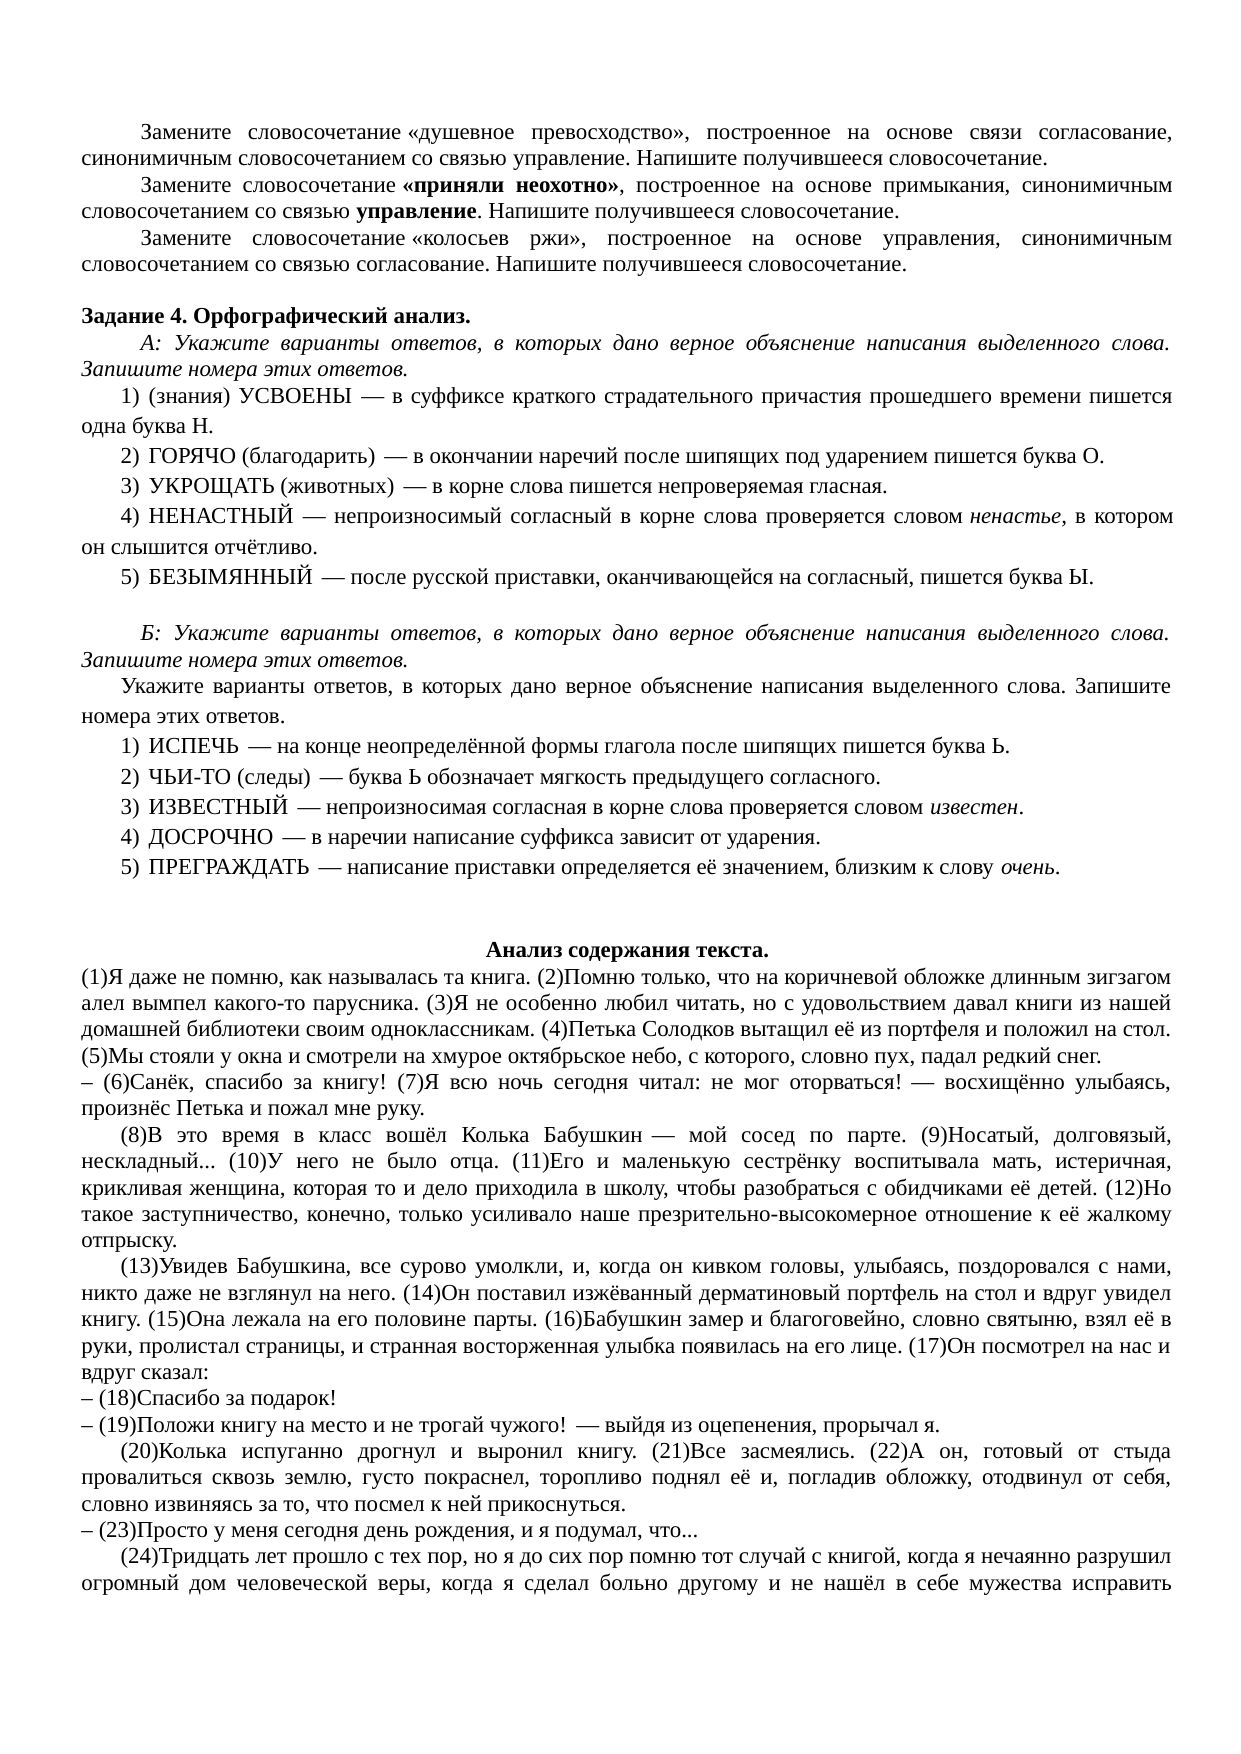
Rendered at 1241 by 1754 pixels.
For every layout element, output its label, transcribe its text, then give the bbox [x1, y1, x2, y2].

text 2) ГОРЯЧО (благодарить) — в окончании наречий после шипящих под ударением пишется буква О. [81, 442, 1173, 468]
text 5) БЕЗЫМЯННЫЙ — после русской приставки, оканчивающейся на согласный, пишется буква Ы. [81, 563, 1173, 589]
text 2) ЧЬИ-ТО (следы) — буква Ь обозначает мягкость предыдущего согласного. [81, 763, 1173, 789]
text 1) (знания) УСВОЕНЫ — в суффиксе краткого страдательного причастия прошедшего времени пишется одна буква Н. [81, 382, 1173, 438]
text Замените словосочетание «приняли неохотно», построенное на основе примыкания, синонимичным словосочетанием со связью управление. Напишите получившееся словосочетание. [81, 171, 1173, 223]
text (1)Я даже не помню, как называлась та книга. (2)Помню только, что на коричневой обложке длинным зигзагом алел вымпел какого-то парусника. (3)Я не особенно любил читать, но с удовольствием давал книги из нашей домашней библиотеки своим одноклассникам. (4)Петька Солодков вытащил её из портфеля и положил на стол. (5)Мы стояли у окна и смотрели на хмурое октябрьское небо, с которого, словно пух, падал редкий снег. [81, 963, 1173, 1068]
text – (6)Санёк, спасибо за книгу! (7)Я всю ночь сегодня читал: не мог оторваться! — восхищённо улыбаясь, произнёс Петька и пожал мне руку. [81, 1068, 1173, 1121]
text Задание 4. Орфографический анализ. [81, 303, 1173, 329]
text – (19)Положи книгу на место и не трогай чужого! — выйдя из оцепенения, прорычал я. [81, 1411, 1173, 1437]
text – (18)Спасибо за подарок! [81, 1384, 1173, 1411]
text Укажите варианты ответов, в которых дано верное объяснение написания выделенного слова. Запишите номера этих ответов. [81, 672, 1173, 729]
text Замените словосочетание «душевное превосходство», построенное на основе связи согласование, синонимичным словосочетанием со связью управление. Напишите получившееся словосочетание. [81, 118, 1173, 171]
text Анализ содержания текста. [81, 936, 1173, 963]
text 3) ИЗВЕСТНЫЙ — непроизносимая согласная в корне слова проверяется словом известен. [81, 793, 1173, 819]
text (24)Тридцать лет прошло с тех пор, но я до сих пор помню тот случай с книгой, когда я нечаянно разрушил огромный дом человеческой веры, когда я сделал больно другому и не нашёл в себе мужества исправить [81, 1542, 1173, 1595]
text 4) НЕНАСТНЫЙ — непроизносимый согласный в корне слова проверяется словом ненастье, в котором он слышится отчётливо. [81, 502, 1173, 559]
text (20)Колька испуганно дрогнул и выронил книгу. (21)Все засмеялись. (22)А он, готовый от стыда провалиться сквозь землю, густо покраснел, торопливо поднял её и, погладив обложку, отодвинул от себя, словно извиняясь за то, что посмел к ней прикоснуться. [81, 1437, 1173, 1516]
text Б: Укажите варианты ответов, в которых дано верное объяснение написания выделенного слова. Запишите номера этих ответов. [81, 619, 1173, 672]
text 5) ПРЕГРАЖДАТЬ — написание приставки определяется её значением, близким к слову очень. [81, 853, 1173, 880]
text – (23)Просто у меня сегодня день рождения, и я подумал, что... [81, 1516, 1173, 1542]
text А: Укажите варианты ответов, в которых дано верное объяснение написания выделенного слова. Запишите номера этих ответов. [81, 329, 1173, 382]
text Замените словосочетание «колосьев ржи», построенное на основе управления, синонимичным словосочетанием со связью согласование. Напишите получившееся словосочетание. [81, 223, 1173, 276]
text 4) ДОСРОЧНО — в наречии написание суффикса зависит от ударения. [81, 823, 1173, 849]
text (13)Увидев Бабушкина, все сурово умолкли, и, когда он кивком головы, улыбаясь, поздоровался с нами, никто даже не взглянул на него. (14)Он поставил изжёванный дерматиновый портфель на стол и вдруг увидел книгу. (15)Она лежала на его половине парты. (16)Бабушкин замер и благоговейно, словно святыню, взял её в руки, пролистал страницы, и странная восторженная улыбка появилась на его лице. (17)Он посмотрел на нас и вдруг сказал: [81, 1253, 1173, 1384]
text (8)В это время в класс вошёл Колька Бабушкин — мой сосед по парте. (9)Носатый, долговязый, нескладный... (10)У него не было отца. (11)Его и маленькую сестрёнку воспитывала мать, истеричная, крикливая женщина, которая то и дело приходила в школу, чтобы разобраться с обидчиками её детей. (12)Но такое заступничество, конечно, только усиливало наше презрительно-высокомерное отношение к её жалкому отпрыску. [81, 1121, 1173, 1253]
text 3) УКРОЩАТЬ (животных) — в корне слова пишется непроверяемая гласная. [81, 472, 1173, 499]
text 1) ИСПЕЧЬ — на конце неопределённой формы глагола после шипящих пишется буква Ь. [81, 733, 1173, 759]
